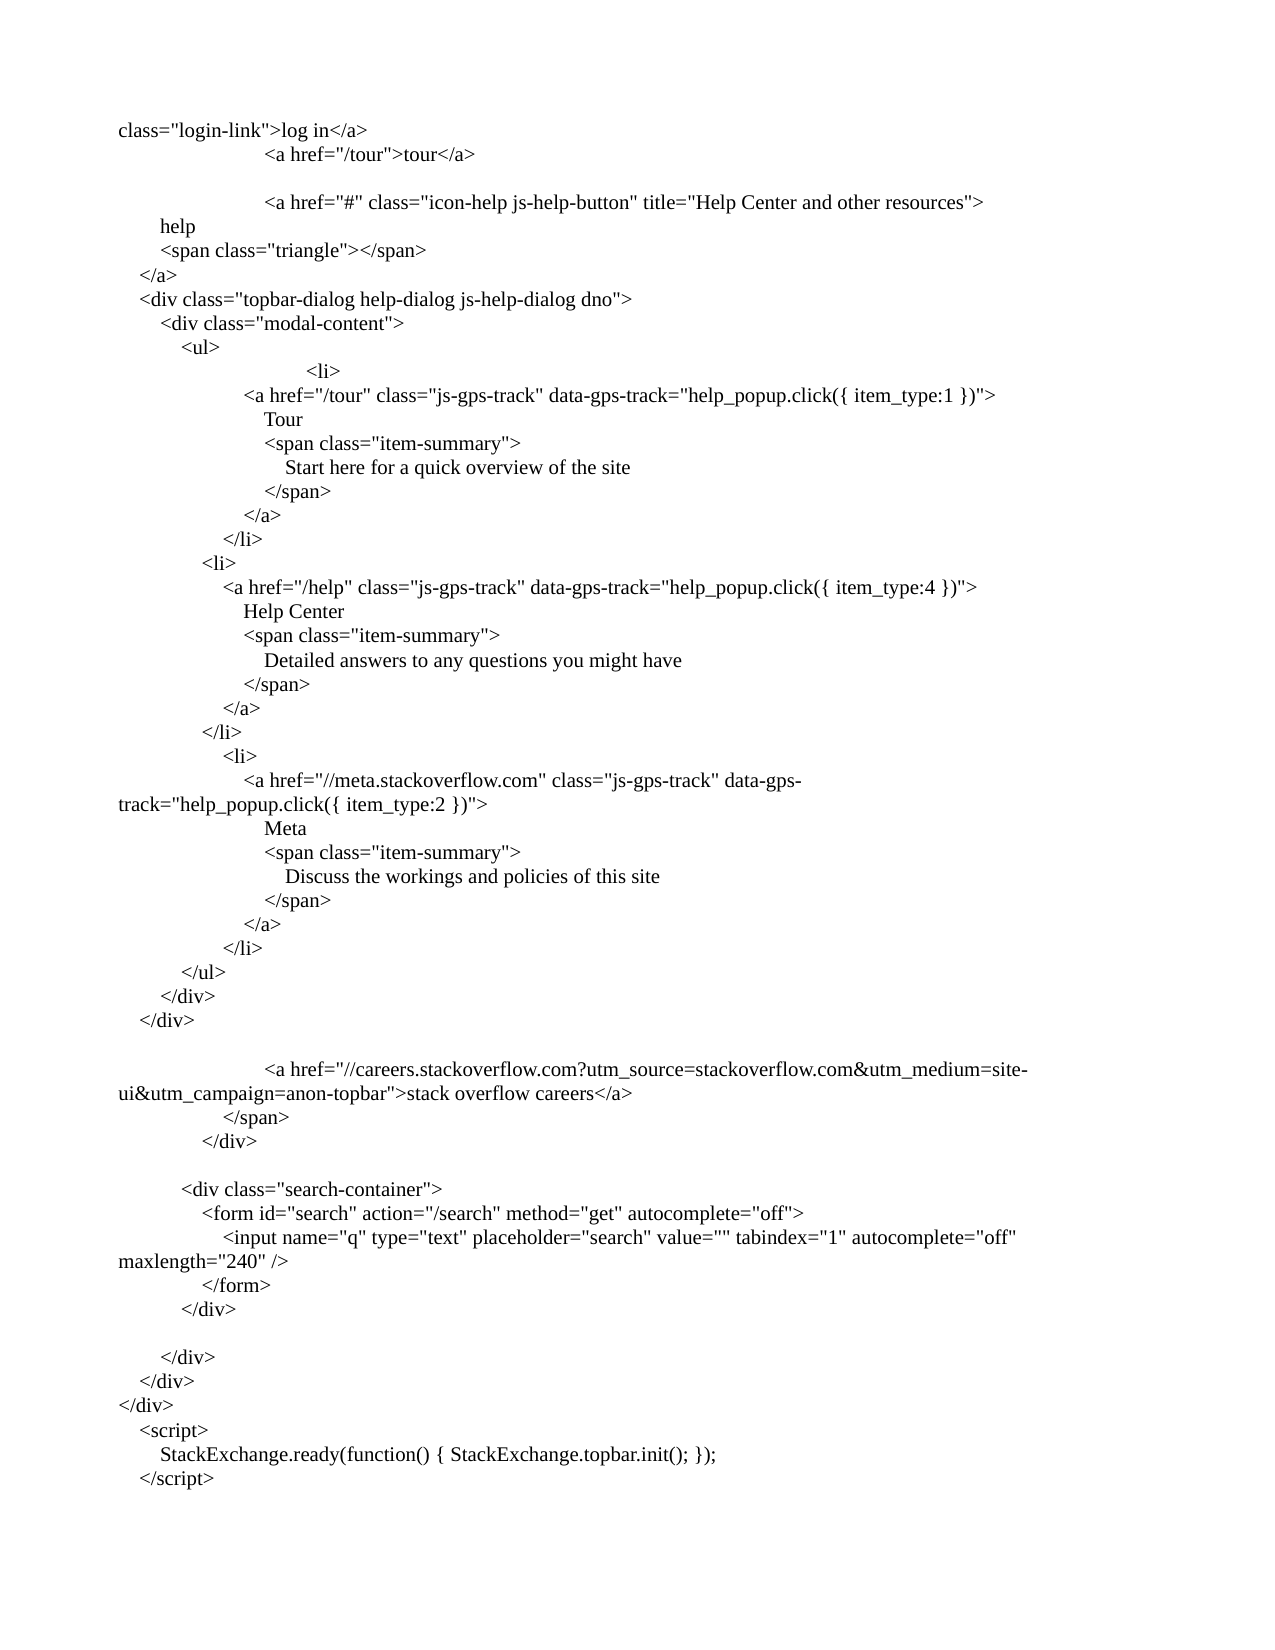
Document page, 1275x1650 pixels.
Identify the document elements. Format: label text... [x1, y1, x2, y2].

text </form> [118, 1273, 1157, 1297]
text </a> [118, 912, 1157, 936]
text </span> [118, 888, 1157, 912]
text <span class="item-summary"> [118, 623, 1157, 647]
text </ul> [118, 960, 1157, 984]
text <a href="/tour" class="js-gps-track" data-gps-track="help_popup.click({ item_type:1 })"> [118, 383, 1157, 407]
text <span class="item-summary"> [118, 431, 1157, 455]
text <a href="//meta.stackoverflow.com" class="js-gps-track" data-gps-track="help_popup.click({ item_type:2 })"> [118, 768, 1157, 816]
text </li> [118, 720, 1157, 744]
text <a href="/help" class="js-gps-track" data-gps-track="help_popup.click({ item_type:4 })"> [118, 575, 1157, 599]
text </a> [118, 262, 1157, 287]
text </li> [118, 936, 1157, 960]
text <form id="search" action="/search" method="get" autocomplete="off"> [118, 1201, 1157, 1225]
text <script> [118, 1417, 1157, 1442]
text <div class="search-container"> [118, 1177, 1157, 1201]
text <ul> [118, 335, 1157, 359]
text </span> [118, 1105, 1157, 1129]
text <li> [118, 744, 1157, 768]
text </div> [118, 984, 1157, 1008]
text <li> [118, 359, 1157, 383]
text <div class="topbar-dialog help-dialog js-help-dialog dno"> [118, 287, 1157, 311]
text <a href="/tour">tour</a> [118, 142, 1157, 166]
text <span class="item-summary"> [118, 840, 1157, 864]
text <a href="//careers.stackoverflow.com?utm_source=stackoverflow.com&utm_medium=site-ui&utm_campaign=anon-topbar">stack overflow careers</a> [118, 1057, 1157, 1105]
text Detailed answers to any questions you might have [118, 647, 1157, 672]
text Meta [118, 816, 1157, 840]
text <input name="q" type="text" placeholder="search" value="" tabindex="1" autocomplete="off" maxlength="240" /> [118, 1225, 1157, 1273]
text </div> [118, 1345, 1157, 1369]
text Help Center [118, 599, 1157, 623]
text </div> [118, 1129, 1157, 1153]
text </script> [118, 1466, 1157, 1490]
text </div> [118, 1297, 1157, 1321]
text class="login-link">log in</a> [118, 118, 1157, 142]
text Tour [118, 407, 1157, 431]
text help [118, 214, 1157, 238]
text </li> [118, 527, 1157, 551]
text StackExchange.ready(function() { StackExchange.topbar.init(); }); [118, 1442, 1157, 1466]
text </div> [118, 1393, 1157, 1417]
text </div> [118, 1008, 1157, 1032]
text <div class="modal-content"> [118, 311, 1157, 335]
text <li> [118, 551, 1157, 575]
text Start here for a quick overview of the site [118, 455, 1157, 479]
text </a> [118, 503, 1157, 527]
text Discuss the workings and policies of this site [118, 864, 1157, 888]
text </div> [118, 1369, 1157, 1393]
text <span class="triangle"></span> [118, 238, 1157, 262]
text </a> [118, 696, 1157, 720]
text </span> [118, 479, 1157, 503]
text </span> [118, 672, 1157, 696]
text <a href="#" class="icon-help js-help-button" title="Help Center and other resources"> [118, 190, 1157, 214]
